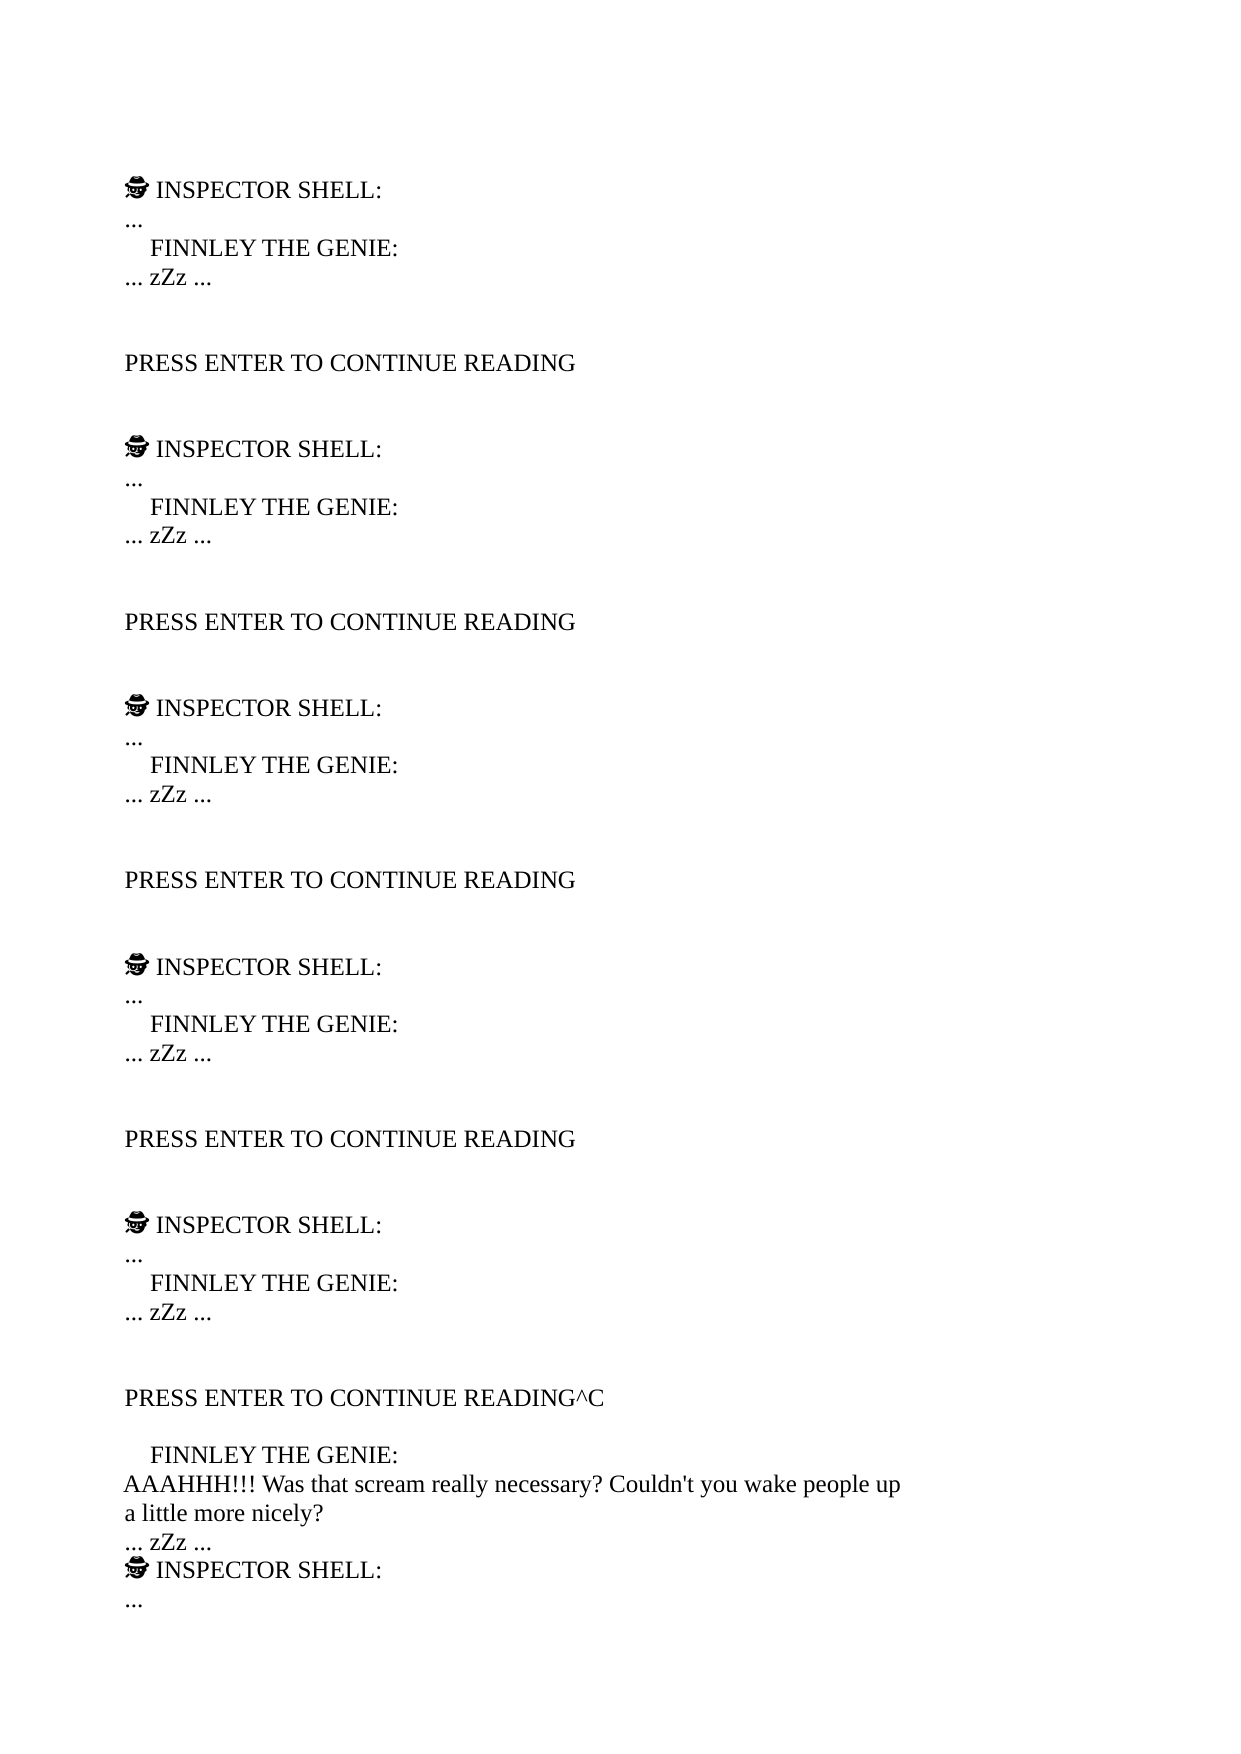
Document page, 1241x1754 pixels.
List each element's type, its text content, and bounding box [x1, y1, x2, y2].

text a little more nicely? [118, 1498, 1122, 1527]
text ... [118, 463, 1122, 492]
text 🕵 INSPECTOR SHELL: [118, 952, 1122, 981]
text 🧞 FINNLEY THE GENIE: [118, 751, 1122, 779]
text 🧞 FINNLEY THE GENIE: [118, 233, 1122, 262]
text ... [118, 204, 1122, 233]
text PRESS ENTER TO CONTINUE READING [118, 348, 1122, 377]
text 🧞 FINNLEY THE GENIE: [118, 492, 1122, 521]
text ... [118, 722, 1122, 751]
text 🕵 INSPECTOR SHELL: [118, 693, 1122, 722]
text PRESS ENTER TO CONTINUE READING [118, 1124, 1122, 1153]
text 🧞 FINNLEY THE GENIE: [118, 1268, 1122, 1297]
text 🕵 INSPECTOR SHELL: [118, 1556, 1122, 1584]
text PRESS ENTER TO CONTINUE READING [118, 866, 1122, 894]
text ... zZz ... [118, 1038, 1122, 1067]
text ... zZz ... [118, 779, 1122, 808]
text 🧞 FINNLEY THE GENIE: [118, 1441, 1122, 1469]
text AAAHHH!!! Was that scream really necessary? Couldn't you wake people up [118, 1469, 1122, 1498]
text 🧞 FINNLEY THE GENIE: [118, 1009, 1122, 1038]
text 🕵 INSPECTOR SHELL: [118, 434, 1122, 463]
text ... zZz ... [118, 1527, 1122, 1556]
text PRESS ENTER TO CONTINUE READING [118, 607, 1122, 636]
text ... zZz ... [118, 521, 1122, 549]
text ... zZz ... [118, 1297, 1122, 1326]
text ... [118, 1584, 1122, 1613]
text 🕵 INSPECTOR SHELL: [118, 1211, 1122, 1239]
text ... [118, 1239, 1122, 1268]
text ... [118, 981, 1122, 1009]
text ... zZz ... [118, 262, 1122, 291]
text 🕵 INSPECTOR SHELL: [118, 176, 1122, 204]
text PRESS ENTER TO CONTINUE READING^C [118, 1383, 1122, 1412]
